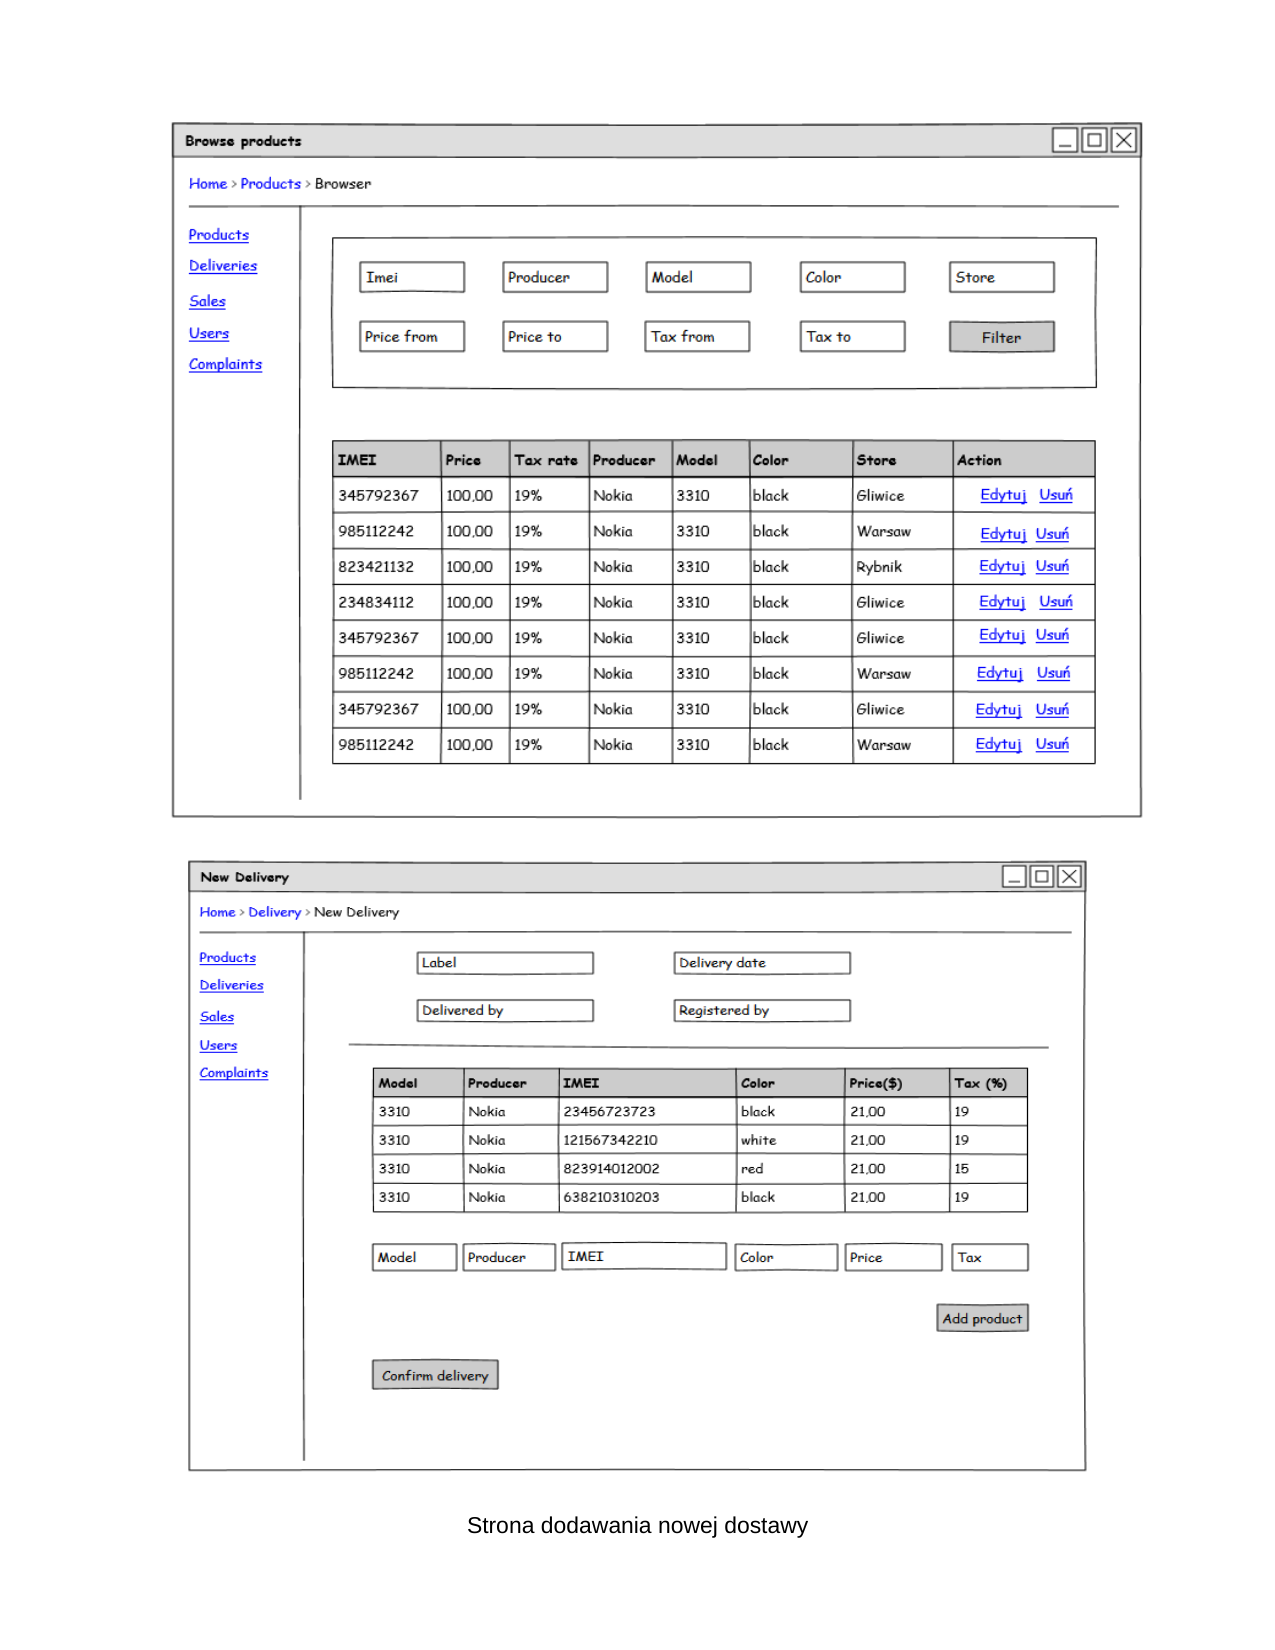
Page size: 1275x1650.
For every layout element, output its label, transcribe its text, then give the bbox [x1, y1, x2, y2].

picture [167, 114, 1146, 826]
picture [179, 851, 1097, 1484]
subtitle Strona dodawania nowej dostawy [105, 1513, 1170, 1539]
